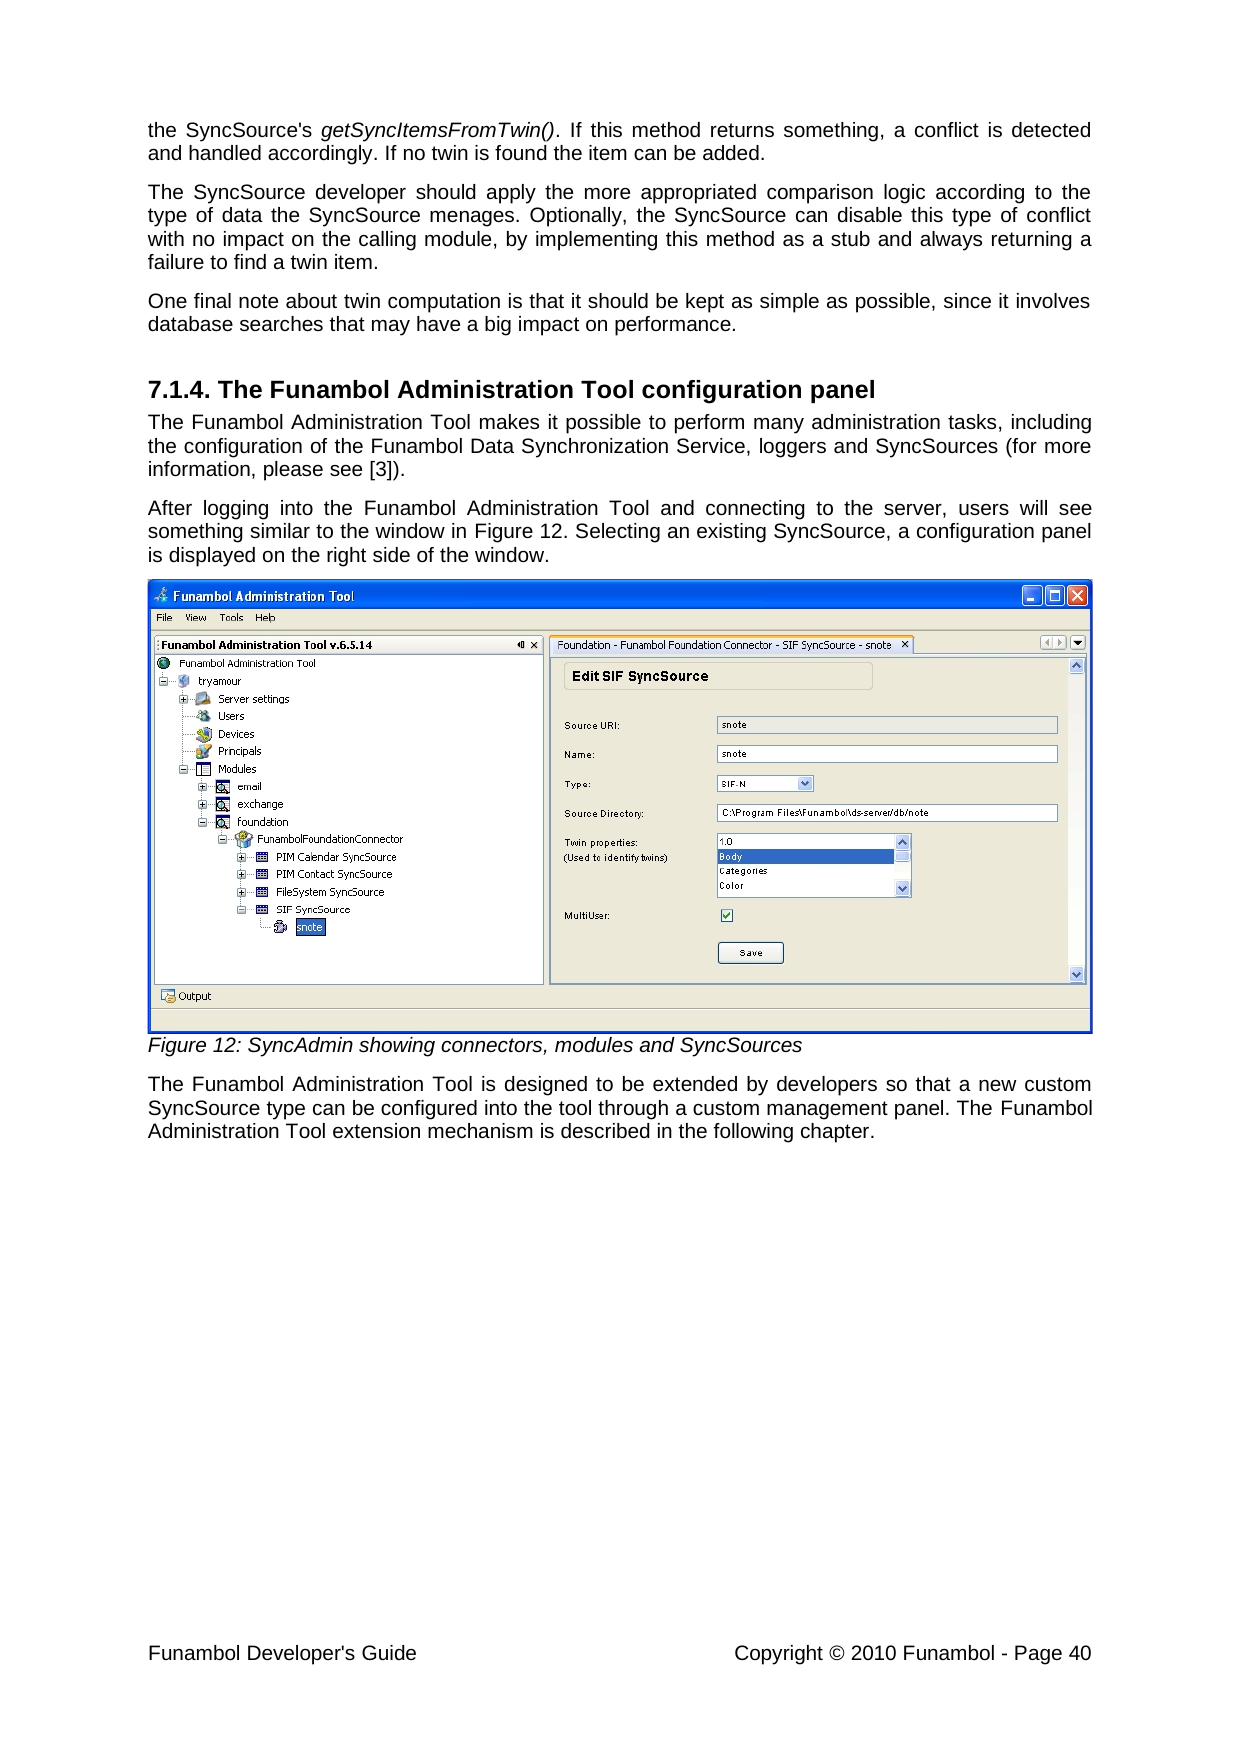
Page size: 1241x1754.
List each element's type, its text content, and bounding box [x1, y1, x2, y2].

text One final note about twin computation is that it should be kept as simple as possible, since it involves database searches that may have a big impact on performance. [148, 289, 1093, 336]
text The SyncSource developer should apply the more appropriated comparison logic according to the type of data the SyncSource menages. Optionally, the SyncSource can disable this type of conflict with no impact on the calling module, by implementing this method as a stub and always returning a failure to find a twin item. [148, 180, 1093, 274]
subtitle The Funambol Administration Tool configuration panel [148, 376, 1093, 404]
text [148, 567, 1093, 579]
text The Funambol Administration Tool is designed to be extended by developers so that a new custom SyncSource type can be configured into the tool through a custom management panel. The Funambol Administration Tool extension mechanism is described in the following chapter. [148, 1057, 1093, 1143]
picture [147, 579, 1093, 1034]
text After logging into the Funambol Administration Tool and connecting to the server, users will see something similar to the window in Figure 12. Selecting an existing SyncSource, a configuration panel is displayed on the right side of the window. [148, 496, 1093, 567]
text the SyncSource's getSyncItemsFromTwin(). If this method returns something, a conflict is detected and handled accordingly. If no twin is found the item can be added. [148, 118, 1093, 165]
text The Funambol Administration Tool makes it possible to perform many administration tasks, including the configuration of the Funambol Data Synchronization Service, loggers and SyncSources (for more information, please see [3]). [148, 411, 1093, 481]
text Figure 12: SyncAdmin showing connectors, modules and SyncSources [148, 1034, 1093, 1057]
